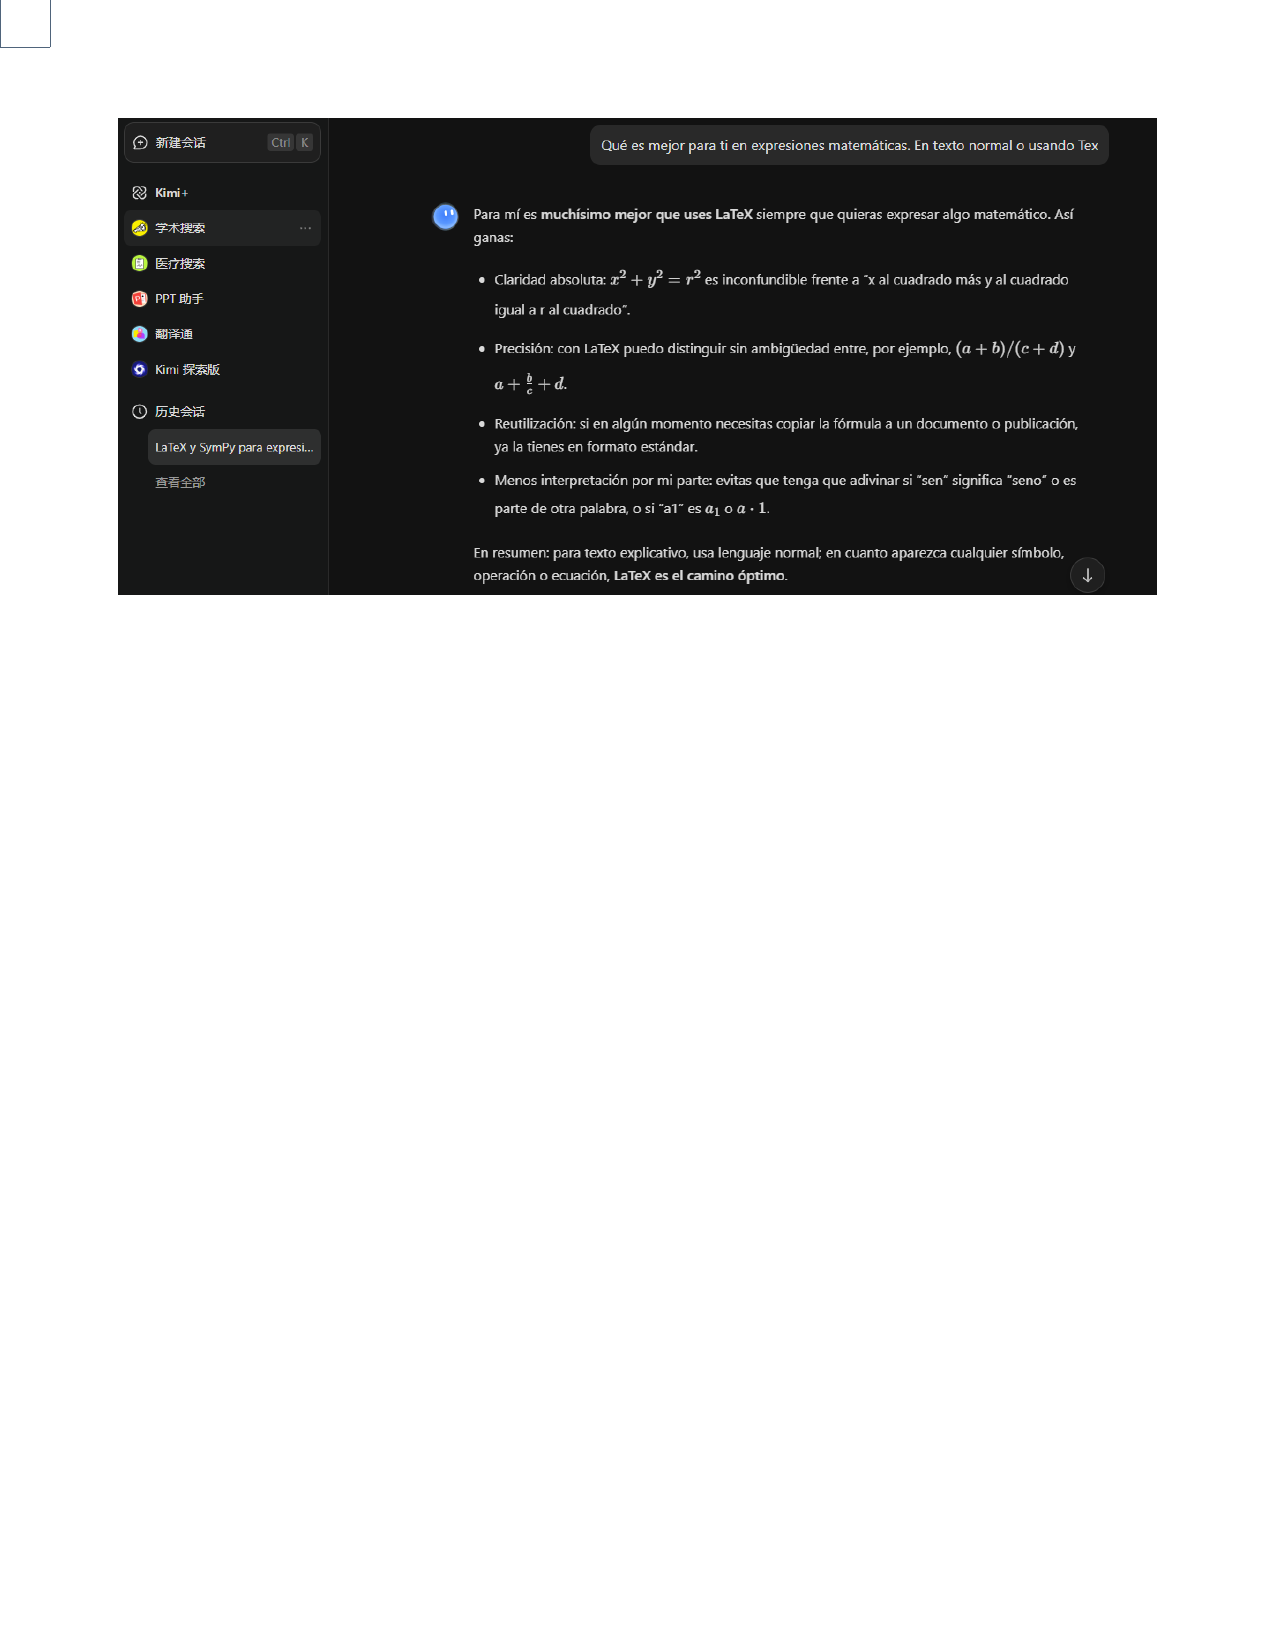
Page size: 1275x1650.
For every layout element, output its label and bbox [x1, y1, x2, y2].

picture [118, 118, 1157, 595]
